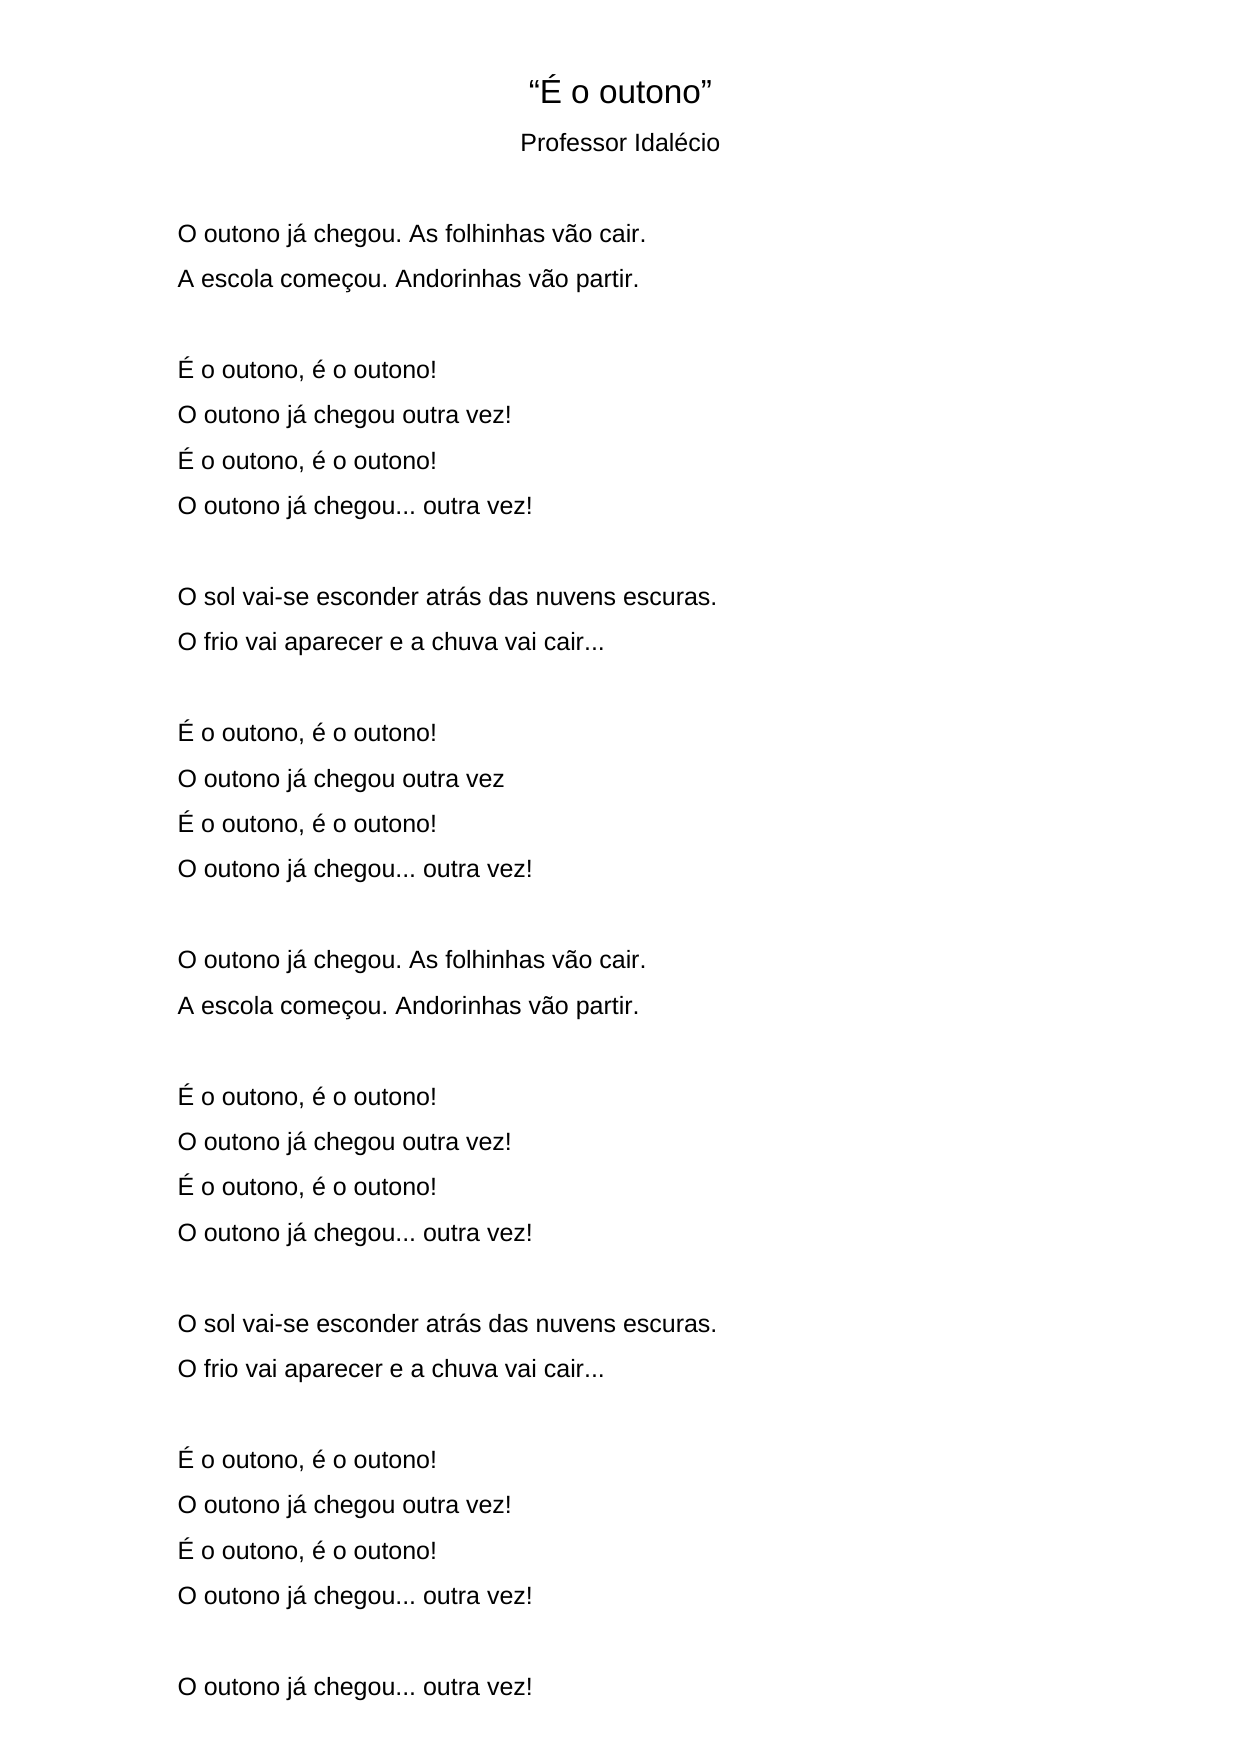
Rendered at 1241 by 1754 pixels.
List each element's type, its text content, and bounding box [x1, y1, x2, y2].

text O sol vai-se esconder atrás das nuvens escuras. [177, 582, 1063, 611]
text O outono já chegou outra vez [177, 763, 1063, 792]
text É o outono, é o outono! [177, 1536, 1063, 1564]
text O outono já chegou. As folhinhas vão cair. [177, 218, 1063, 247]
text O frio vai aparecer e a chuva vai cair... [177, 1354, 1063, 1383]
text É o outono, é o outono! [177, 355, 1063, 383]
text A escola começou. Andorinhas vão partir. [177, 264, 1063, 293]
text O frio vai aparecer e a chuva vai cair... [177, 627, 1063, 656]
text A escola começou. Andorinhas vão partir. [177, 991, 1063, 1019]
text É o outono, é o outono! [177, 718, 1063, 747]
text É o outono, é o outono! [177, 809, 1063, 838]
text O outono já chegou... outra vez! [177, 854, 1063, 883]
text O sol vai-se esconder atrás das nuvens escuras. [177, 1308, 1063, 1337]
text É o outono, é o outono! [177, 446, 1063, 474]
text Professor Idalécio [177, 128, 1063, 156]
text É o outono, é o outono! [177, 1172, 1063, 1201]
text “É o outono” [177, 73, 1063, 111]
text O outono já chegou... outra vez! [177, 491, 1063, 520]
text O outono já chegou outra vez! [177, 400, 1063, 429]
text É o outono, é o outono! [177, 1445, 1063, 1473]
text O outono já chegou outra vez! [177, 1490, 1063, 1519]
text O outono já chegou. As folhinhas vão cair. [177, 945, 1063, 974]
text O outono já chegou... outra vez! [177, 1672, 1063, 1701]
text O outono já chegou... outra vez! [177, 1581, 1063, 1610]
text É o outono, é o outono! [177, 1081, 1063, 1110]
text O outono já chegou... outra vez! [177, 1218, 1063, 1246]
text O outono já chegou outra vez! [177, 1127, 1063, 1156]
